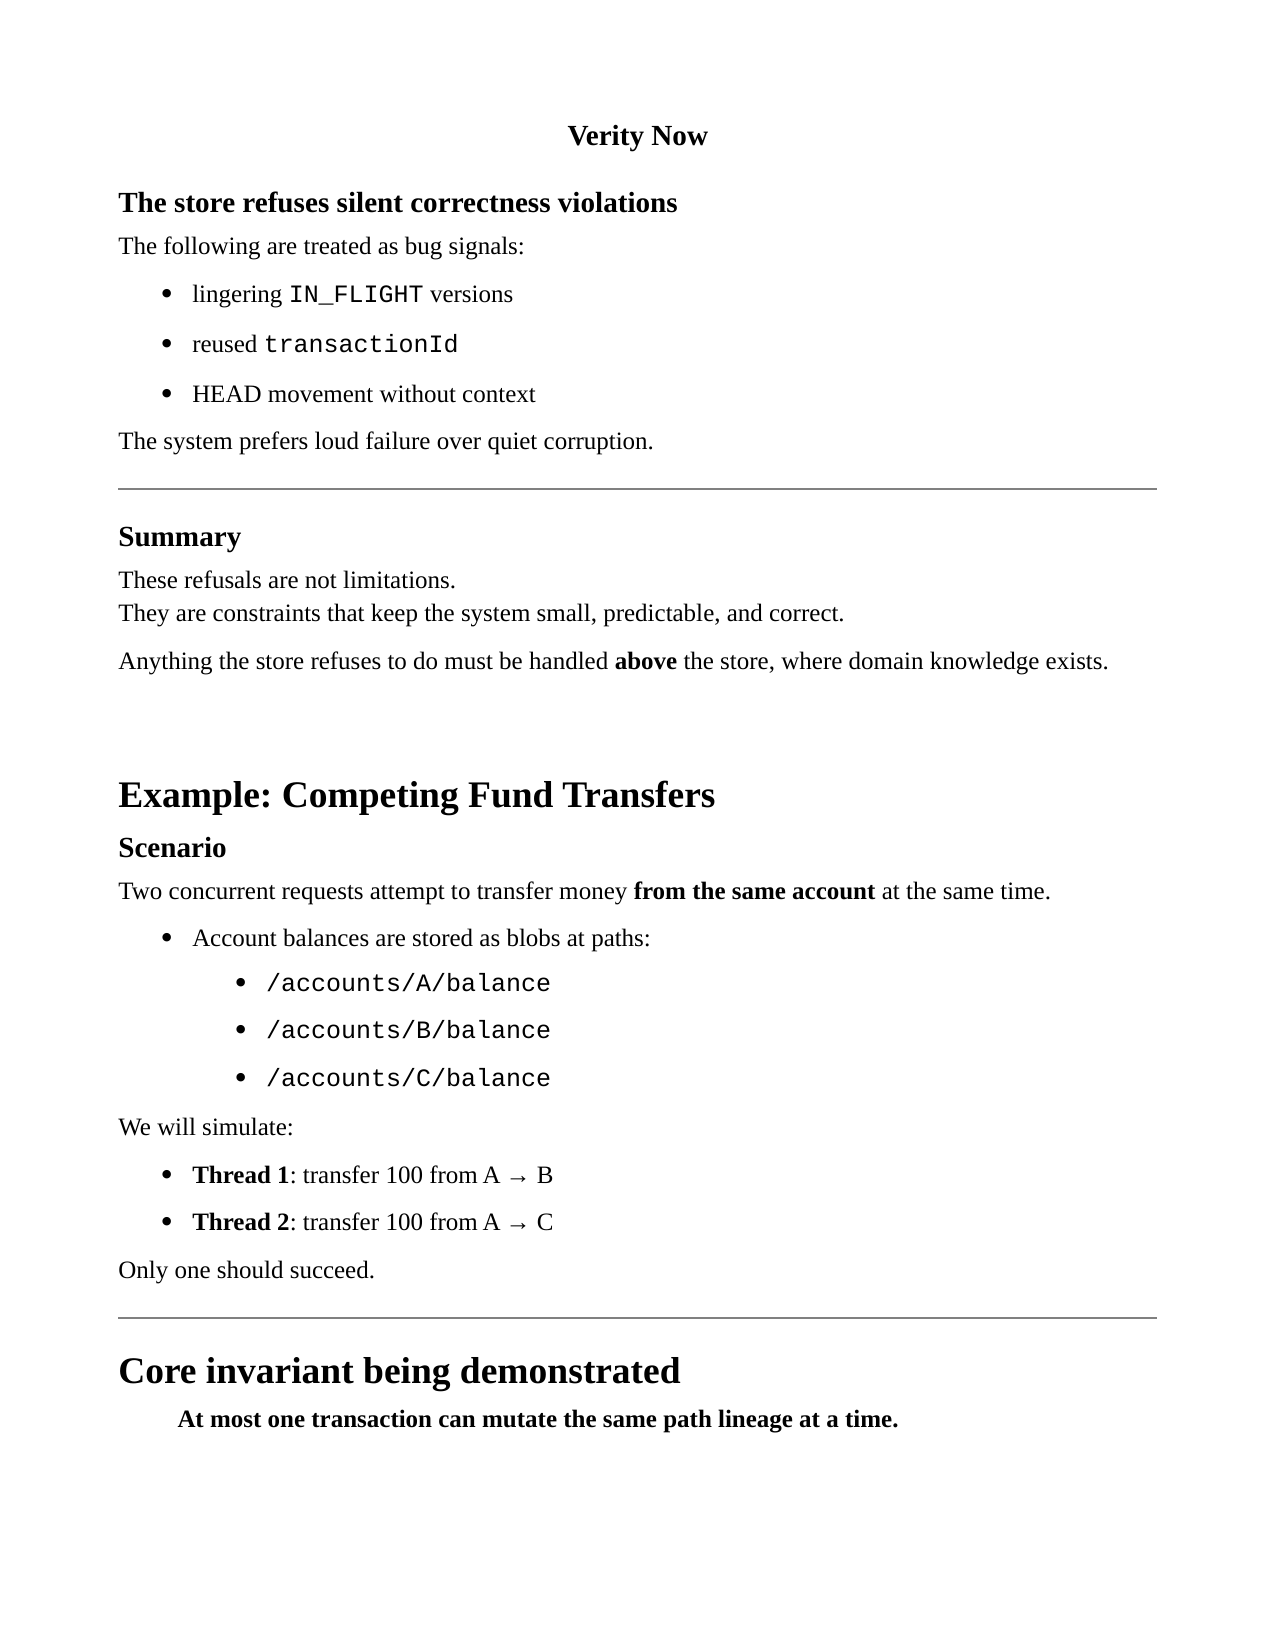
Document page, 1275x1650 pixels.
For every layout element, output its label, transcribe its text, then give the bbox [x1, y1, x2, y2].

list lingering IN_FLIGHT versions [162, 279, 1157, 310]
list /accounts/B/balance [236, 1018, 1157, 1046]
subtitle Summary [118, 519, 1157, 553]
subtitle Scenario [118, 830, 1157, 863]
list HEAD movement without context [162, 379, 1157, 408]
list reused transactionId [162, 329, 1157, 360]
text The system prefers loud failure over quiet corruption. [118, 426, 1157, 455]
list Account balances are stored as blobs at paths: [162, 923, 1157, 952]
list /accounts/A/balance [236, 971, 1157, 999]
text At most one transaction can mutate the same path lineage at a time. [177, 1404, 1098, 1432]
list Thread 2: transfer 100 from A → C [162, 1207, 1157, 1236]
subtitle Example: Competing Fund Transfers [118, 772, 1157, 815]
list /accounts/C/balance [236, 1065, 1157, 1093]
text The following are treated as bug signals: [118, 231, 1157, 260]
text These refusals are not limitations. They are constraints that keep the system small, predictable, and correct. [118, 566, 1157, 627]
text Two concurrent requests attempt to transfer money from the same account at the same time. [118, 876, 1157, 904]
text We will simulate: [118, 1112, 1157, 1141]
subtitle The store refuses silent correctness violations [118, 185, 1157, 219]
subtitle Core invariant being demonstrated [118, 1348, 1157, 1391]
list Thread 1: transfer 100 from A → B [162, 1160, 1157, 1189]
text Anything the store refuses to do must be handled above the store, where domain knowledge exists. [118, 646, 1157, 675]
text Only one should succeed. [118, 1255, 1157, 1284]
